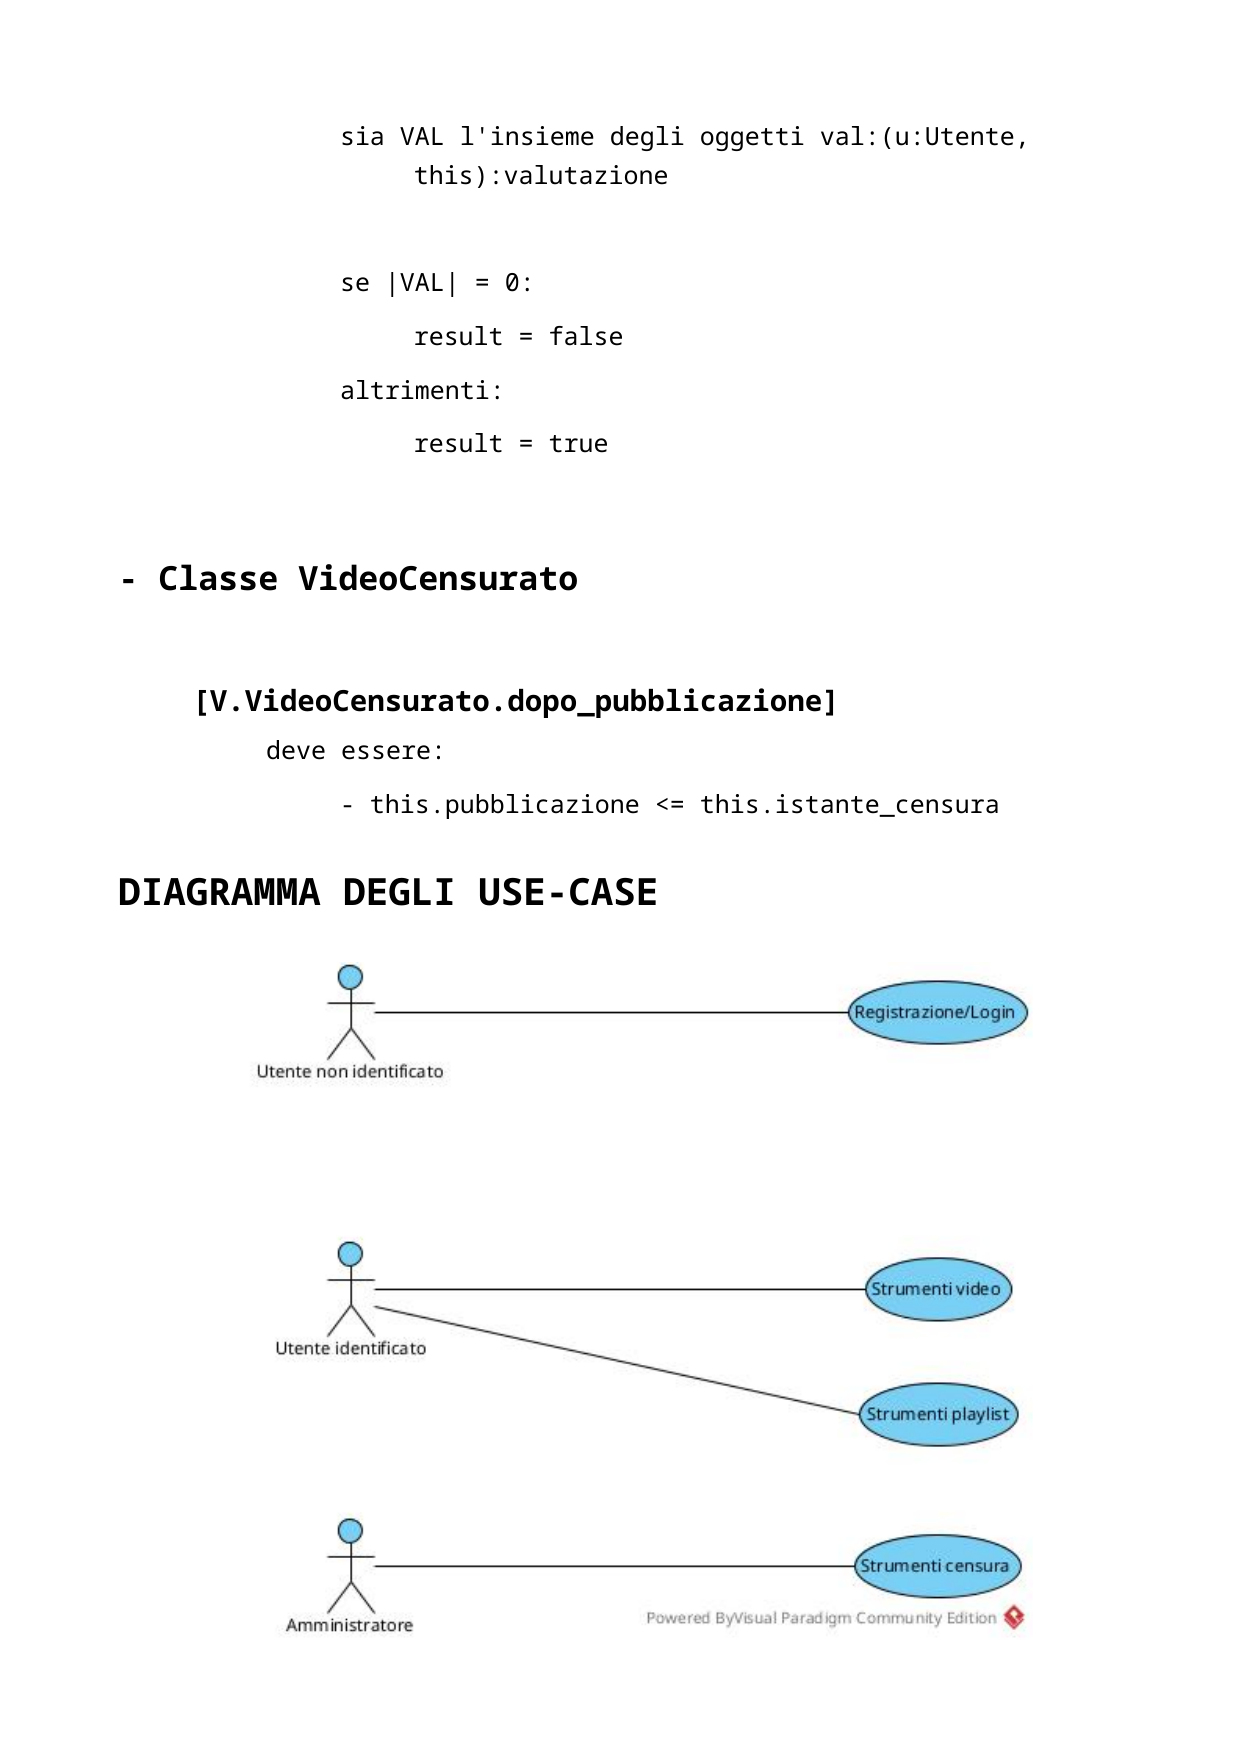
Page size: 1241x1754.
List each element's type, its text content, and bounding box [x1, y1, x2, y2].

subtitle - Classe VideoCensurato [118, 554, 1122, 600]
text result = false [118, 318, 1122, 353]
subtitle DIAGRAMMA DEGLI USE-CASE [118, 865, 1122, 916]
text altrimenti: [118, 372, 1122, 406]
text deve essere: [118, 733, 1122, 767]
picture [238, 962, 1033, 1644]
text - this.pubblicazione <= this.istante_censura [118, 787, 1122, 821]
text se |VAL| = 0: [118, 265, 1122, 299]
subtitle [V.VideoCensurato.dopo_pubblicazione] [118, 681, 1122, 720]
text result = true [118, 426, 1122, 460]
text sia VAL l'insieme degli oggetti val:(u:Utente, this):valutazione [118, 118, 1122, 191]
